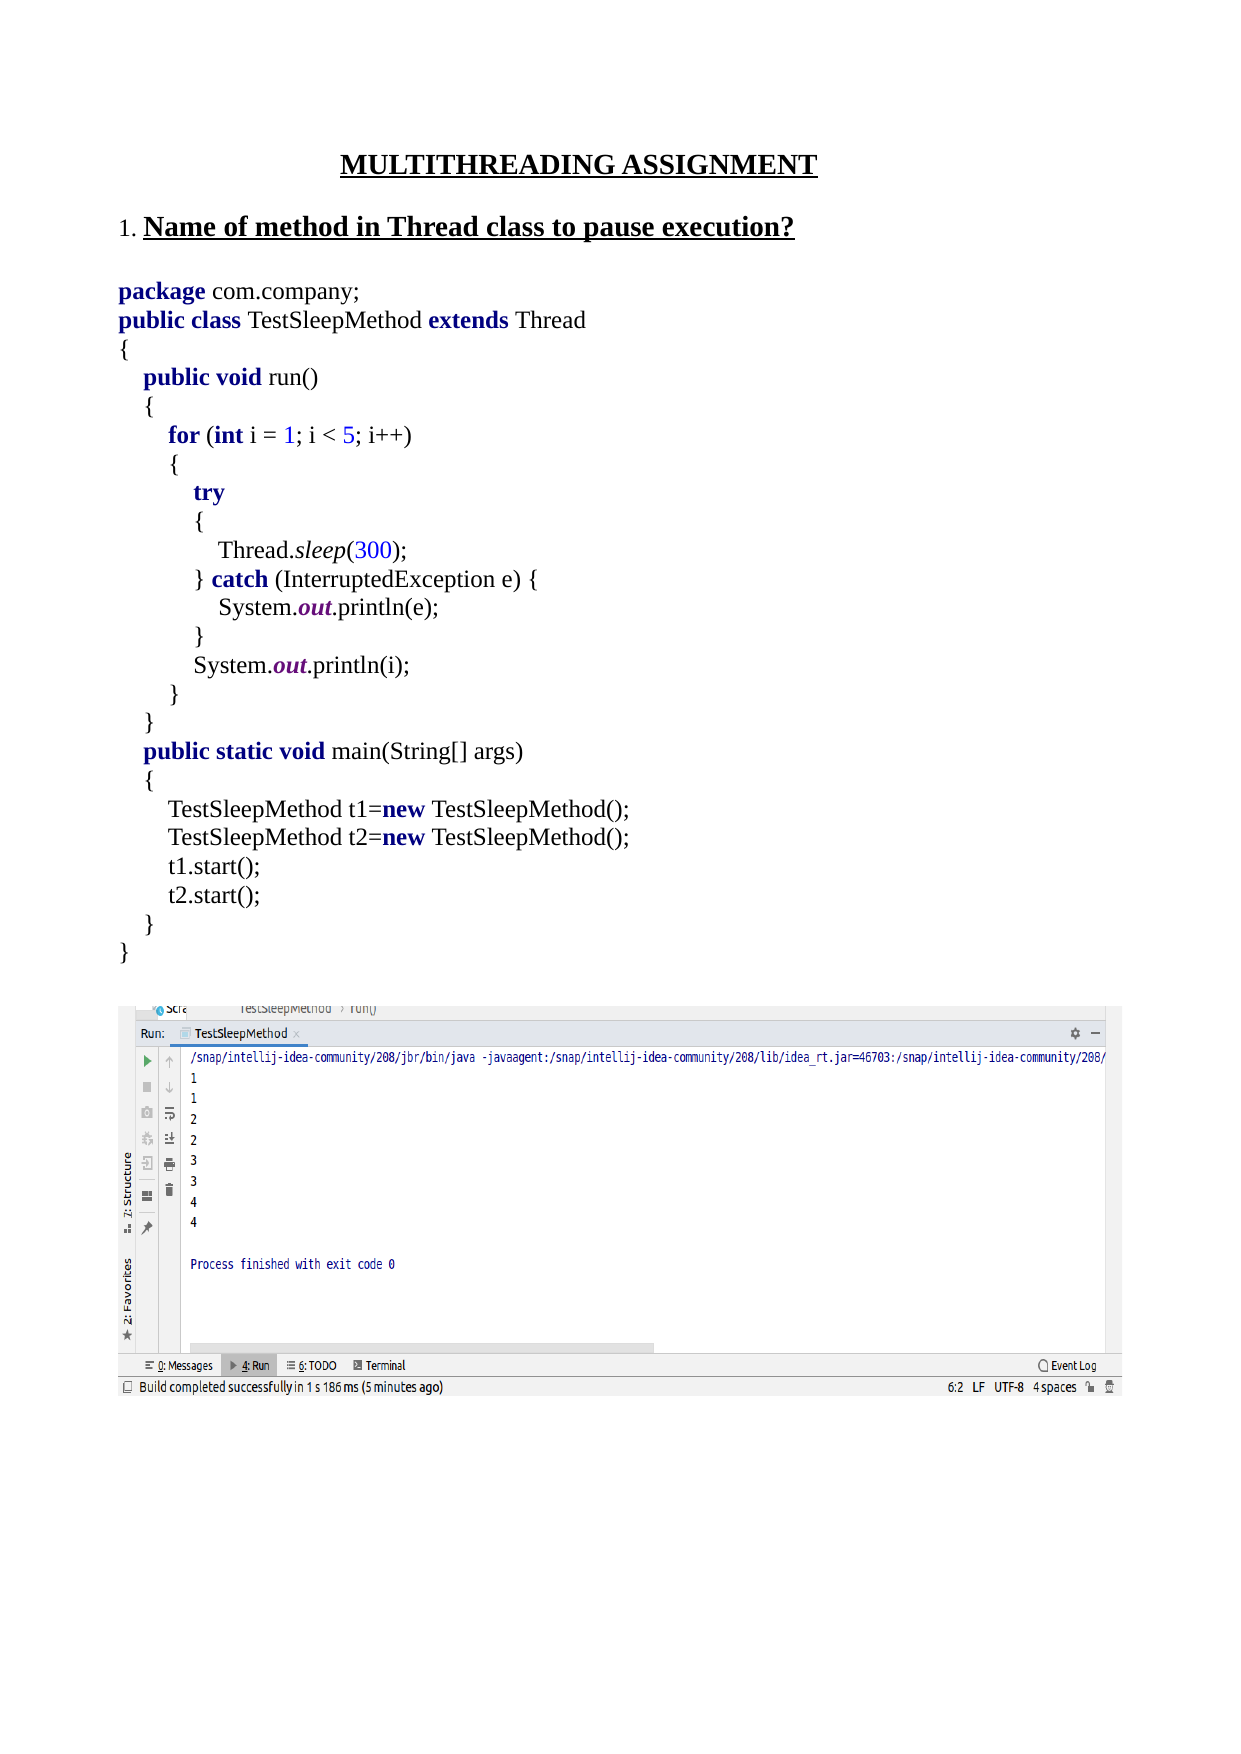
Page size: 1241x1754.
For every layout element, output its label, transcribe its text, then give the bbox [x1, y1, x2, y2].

text { [118, 765, 1122, 794]
text for (int i = 1; i < 5; i++) [118, 420, 1122, 449]
text public static void main(String[] args) [118, 736, 1122, 765]
text t2.start(); [118, 880, 1122, 909]
text public void run() [118, 362, 1122, 391]
text } [118, 909, 1122, 937]
text TestSleepMethod t1=new TestSleepMethod(); [118, 794, 1122, 822]
text t1.start(); [118, 851, 1122, 880]
text MULTITHREADING ASSIGNMENT [118, 147, 1122, 180]
text } [118, 707, 1122, 736]
text 1. Name of method in Thread class to pause execution? [118, 209, 1122, 243]
text System.out.println(i); [118, 650, 1122, 679]
text TestSleepMethod t2=new TestSleepMethod(); [118, 822, 1122, 851]
text { [118, 506, 1122, 535]
text package com.company; [118, 276, 1122, 305]
text try [118, 477, 1122, 506]
text } [118, 937, 1122, 966]
text Thread.sleep(300); [118, 535, 1122, 564]
text public class TestSleepMethod extends Thread [118, 305, 1122, 334]
text { [118, 391, 1122, 420]
text { [118, 449, 1122, 477]
text { [118, 334, 1122, 362]
text System.out.println(e); [118, 592, 1122, 621]
text } catch (InterruptedException e) { [118, 564, 1122, 592]
picture [118, 1006, 1123, 1396]
text } [118, 679, 1122, 707]
text } [118, 621, 1122, 650]
